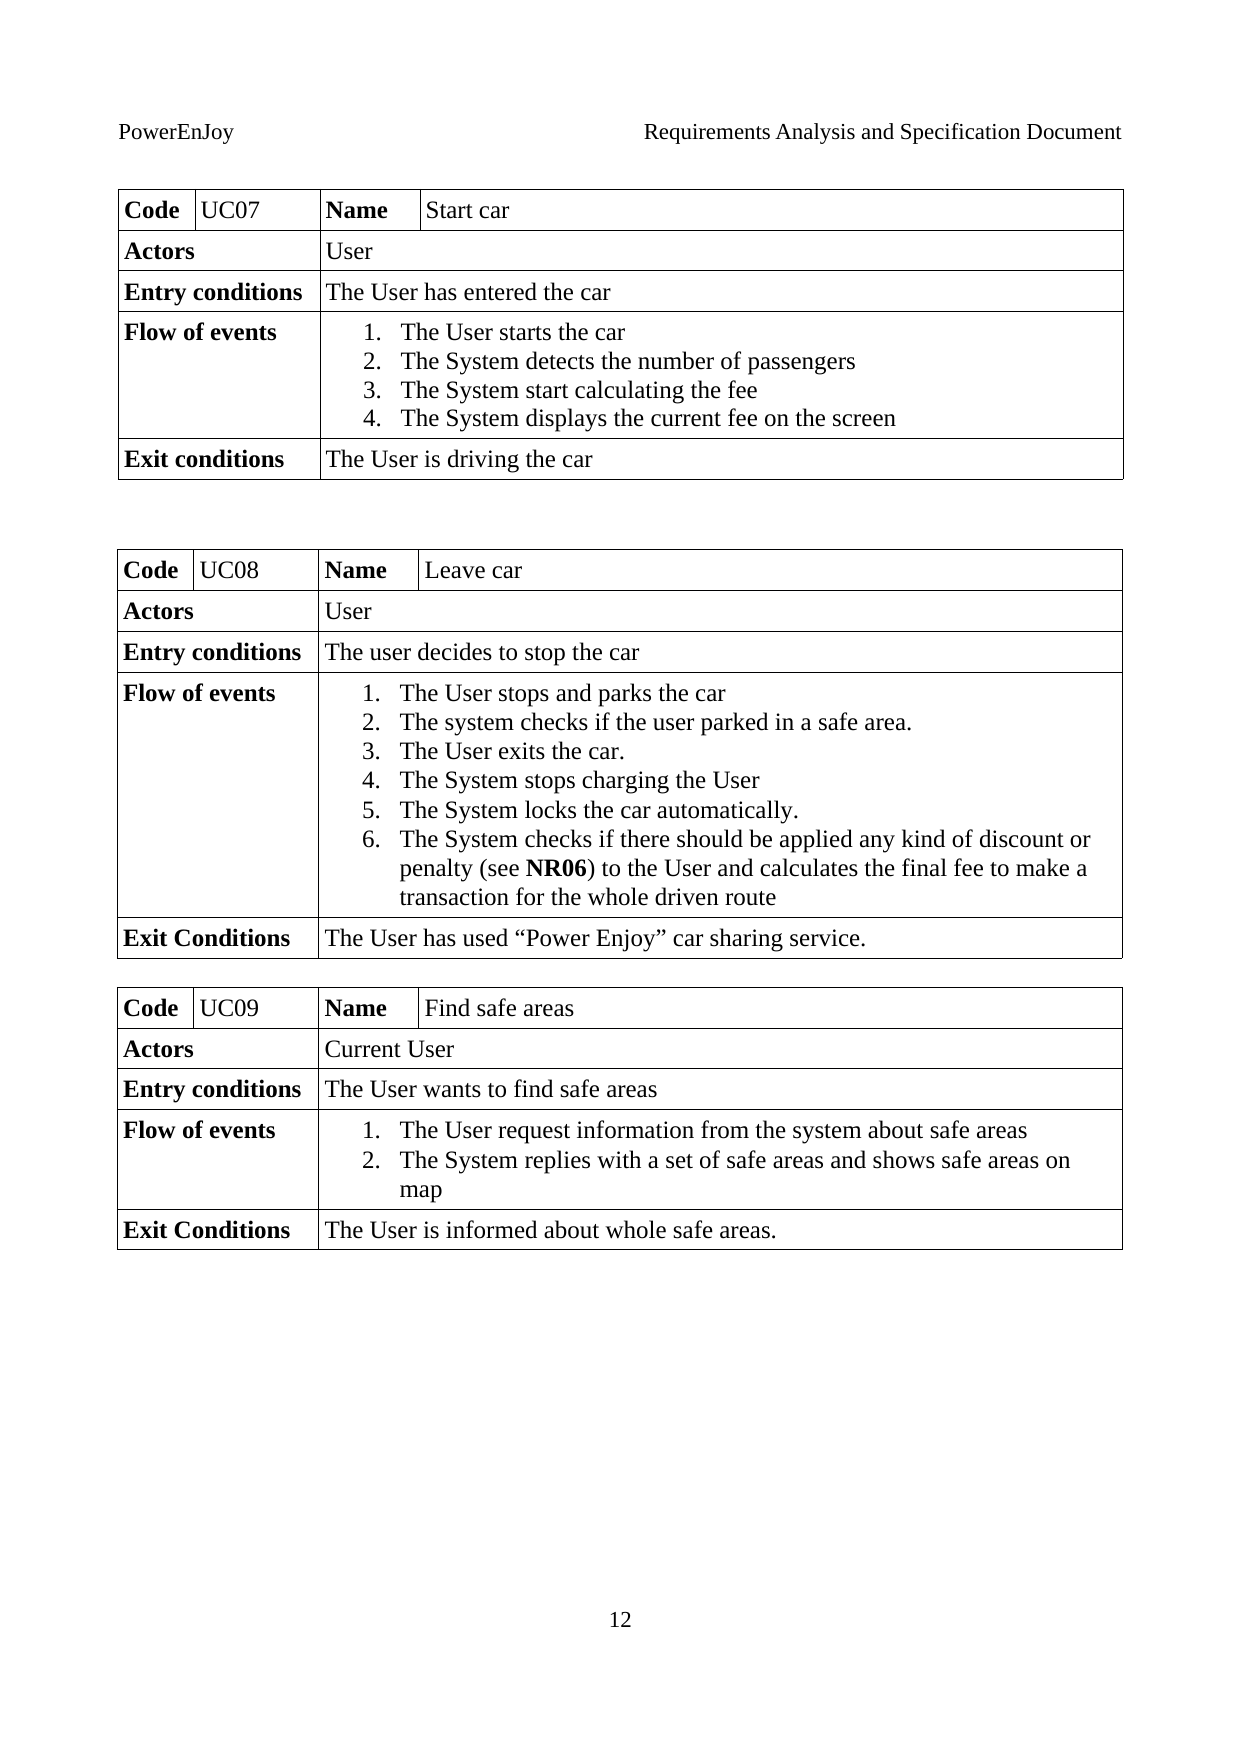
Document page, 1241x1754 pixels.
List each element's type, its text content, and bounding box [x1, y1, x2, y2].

table_cell Exit conditions [119, 439, 320, 479]
table_cell The User is driving the car [321, 439, 1123, 479]
table_header UC08 [194, 550, 318, 590]
table_cell Exit Conditions [118, 1210, 318, 1249]
table_cell Entry conditions [119, 271, 320, 311]
table_cell Flow of events [118, 673, 318, 917]
table_header UC09 [194, 988, 318, 1027]
table_cell Exit Conditions [118, 918, 318, 957]
table_cell The User starts the car The System detects the number of passengers The System start calculating the fee The System displays the current fee on the screen [321, 312, 1123, 438]
table_cell Current User [319, 1029, 1122, 1068]
table_header Code [118, 550, 193, 590]
table_cell Entry conditions [118, 1069, 318, 1109]
table_header UC07 [196, 190, 320, 229]
table_cell Actors [119, 231, 320, 270]
table_cell Entry conditions [118, 632, 318, 671]
table_cell User [321, 231, 1123, 270]
table_cell The User request information from the system about safe areas The System replies with a set of safe areas and shows safe areas on map [319, 1110, 1122, 1208]
table_header Name [319, 988, 418, 1027]
table_header Name [321, 190, 420, 229]
table_header Find safe areas [419, 988, 1122, 1027]
table_header Leave car [419, 550, 1122, 590]
table_cell Flow of events [118, 1110, 318, 1208]
table_cell The User has entered the car [321, 271, 1123, 311]
table_header Code [118, 988, 193, 1027]
table_cell The user decides to stop the car [319, 632, 1122, 671]
table_header Name [319, 550, 418, 590]
table_cell The User stops and parks the car The system checks if the user parked in a safe area. The User exits the car. The System stops charging the User The System locks the car automatically. The System checks if there should be applied any kind of discount or penalty (see NR06) to the User and calculates the final fee to make a transaction for the whole driven route [319, 673, 1122, 917]
table_cell Flow of events [119, 312, 320, 438]
table_header Code [119, 190, 195, 229]
table_cell Actors [118, 591, 318, 631]
table_header Start car [421, 190, 1123, 229]
table_cell Actors [118, 1029, 318, 1068]
table_cell The User wants to find safe areas [319, 1069, 1122, 1109]
table_cell The User has used “Power Enjoy” car sharing service. [319, 918, 1122, 957]
table_cell The User is informed about whole safe areas. [319, 1210, 1122, 1249]
table_cell User [319, 591, 1122, 631]
